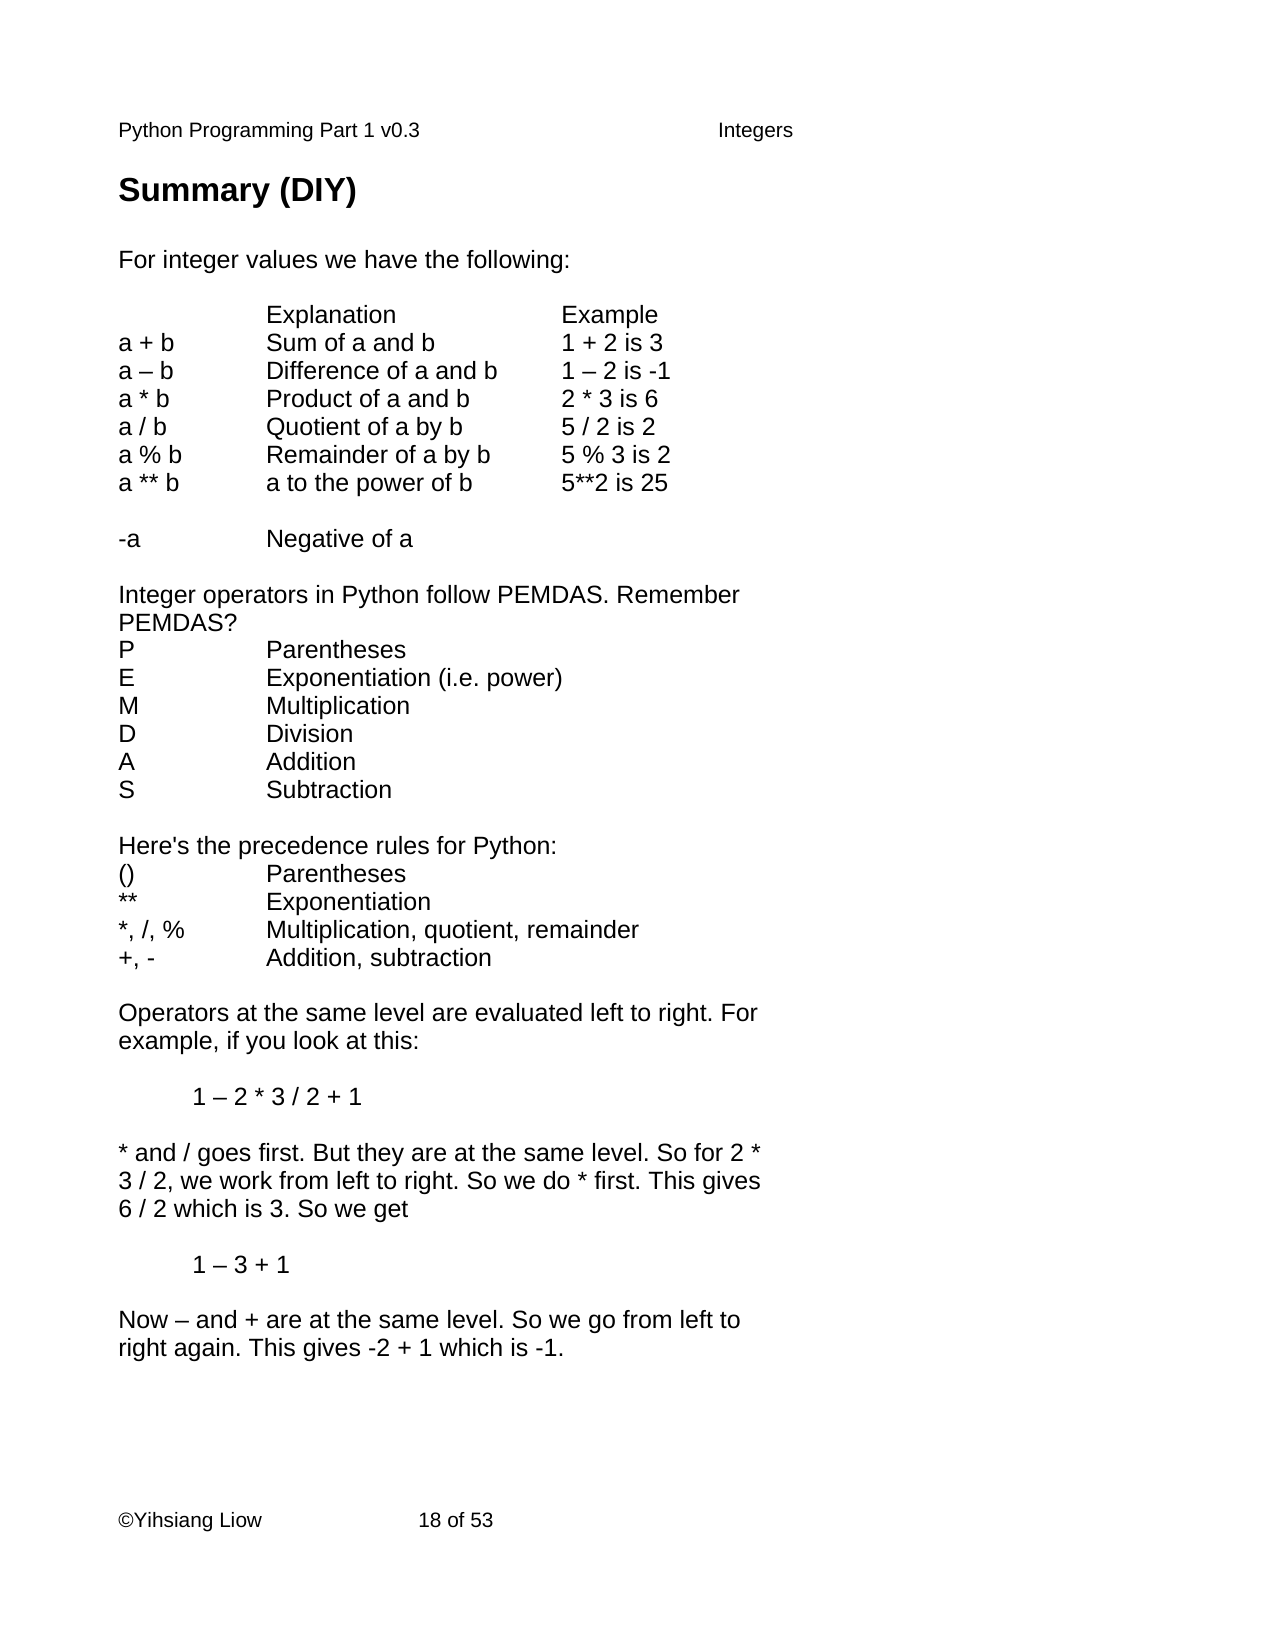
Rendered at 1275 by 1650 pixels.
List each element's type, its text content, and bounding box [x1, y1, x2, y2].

text a ** b a to the power of b 5**2 is 25 [118, 469, 793, 524]
text () Parentheses [118, 859, 793, 887]
text 1 – 2 * 3 / 2 + 1 [118, 1083, 793, 1111]
text E Exponentiation (i.e. power) [118, 664, 793, 692]
text S Subtraction [118, 776, 793, 804]
text +, - Addition, subtraction [118, 943, 793, 971]
text *, /, % Multiplication, quotient, remainder [118, 915, 793, 943]
text -a Negative of a [118, 524, 793, 552]
text a * b Product of a and b 2 * 3 is 6 [118, 385, 793, 413]
text Operators at the same level are evaluated left to right. For example, if you look at this: [118, 999, 793, 1055]
text a % b Remainder of a by b 5 % 3 is 2 [118, 441, 793, 469]
text ** Exponentiation [118, 887, 793, 915]
text * and / goes first. But they are at the same level. So for 2 * 3 / 2, we work from left to right. So we do * first. This gives 6 / 2 which is 3. So we get [118, 1139, 793, 1222]
text P Parentheses [118, 636, 793, 664]
text M Multiplication [118, 692, 793, 720]
text a + b Sum of a and b 1 + 2 is 3 [118, 329, 793, 357]
text Here's the precedence rules for Python: [118, 832, 793, 859]
text Now – and + are at the same level. So we go from left to right again. This gives -2 + 1 which is -1. [118, 1306, 793, 1362]
text 1 – 3 + 1 [118, 1250, 793, 1278]
text a – b Difference of a and b 1 – 2 is -1 [118, 357, 793, 385]
text A Addition [118, 748, 793, 776]
text Explanation Example [118, 301, 793, 329]
text a / b Quotient of a by b 5 / 2 is 2 [118, 413, 793, 441]
text Summary (DIY) [118, 171, 793, 208]
text D Division [118, 720, 793, 748]
text For integer values we have the following: [118, 245, 793, 273]
text Integer operators in Python follow PEMDAS. Remember PEMDAS? [118, 580, 793, 636]
